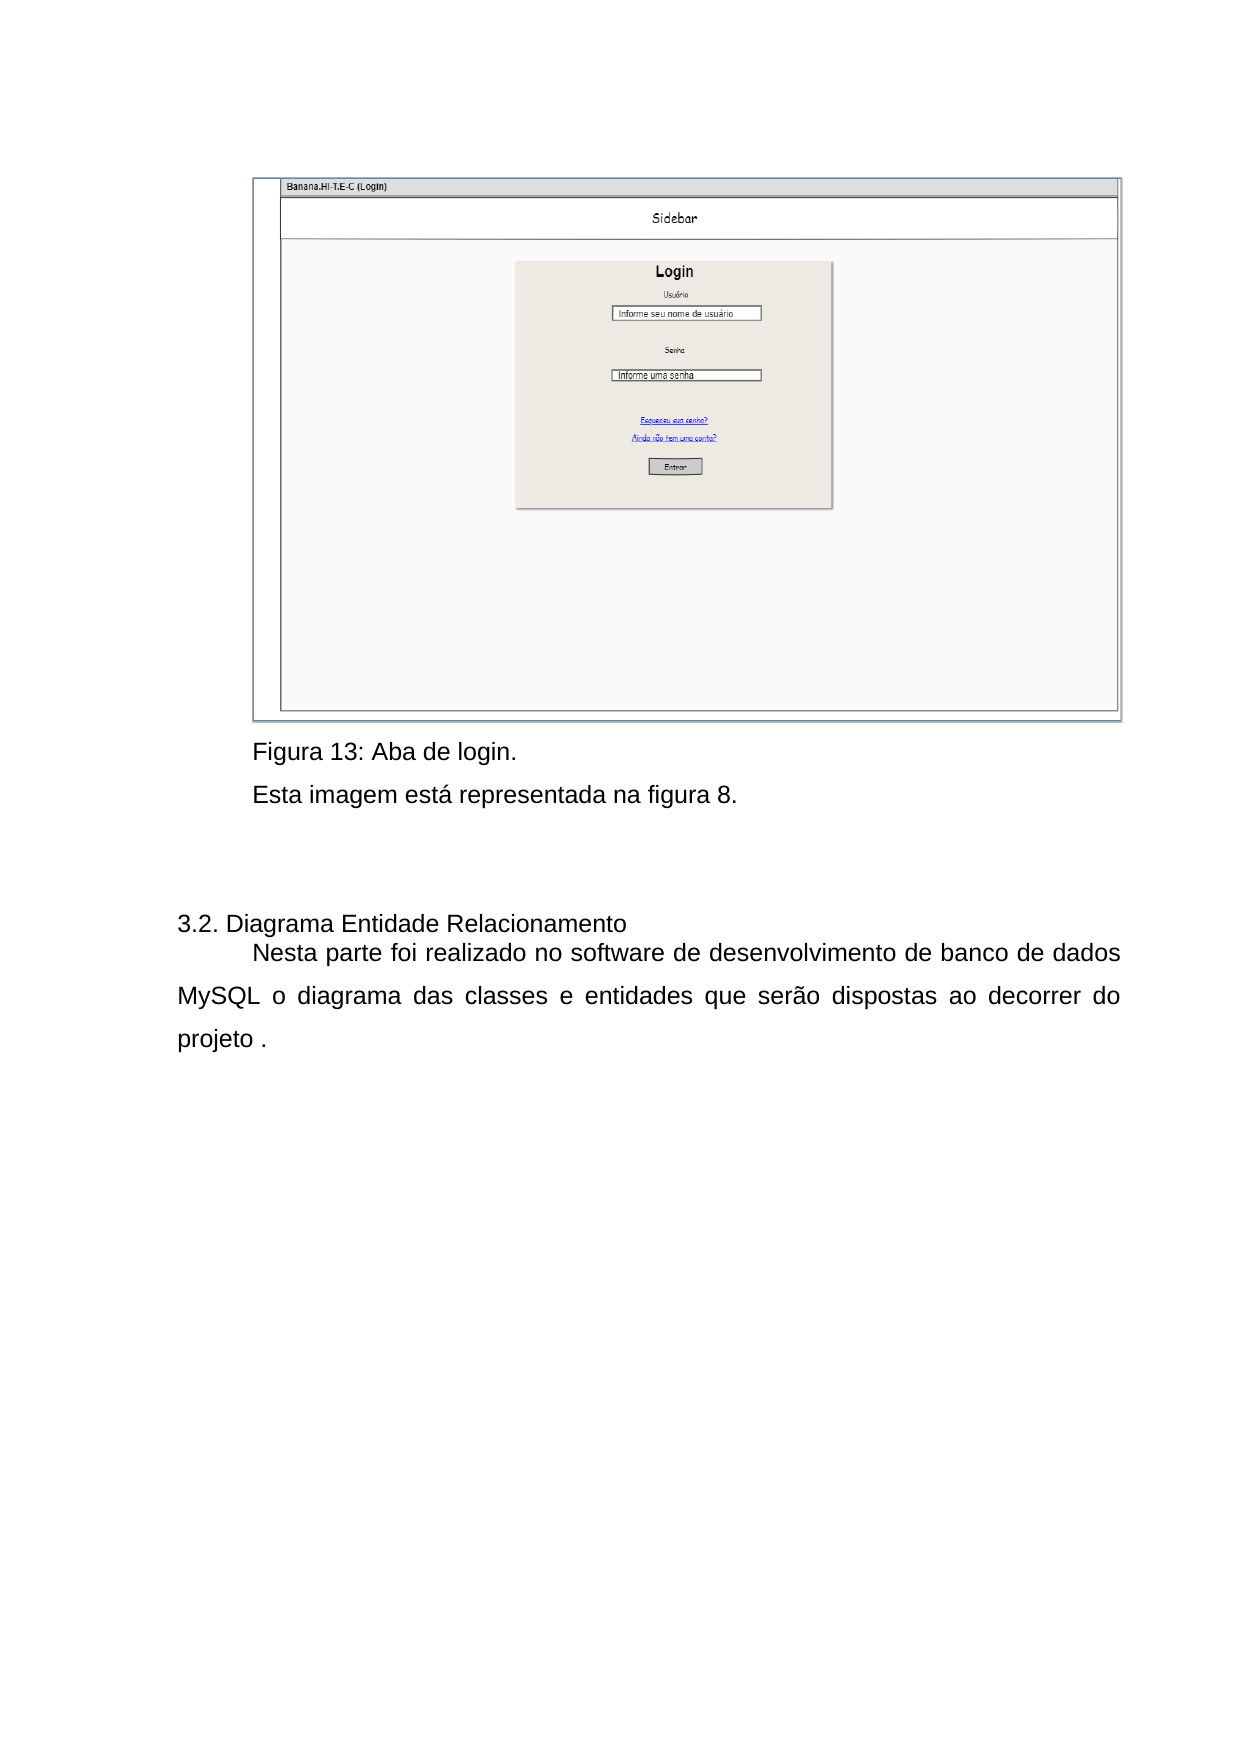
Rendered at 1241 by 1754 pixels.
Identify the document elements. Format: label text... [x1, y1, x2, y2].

text Nesta parte foi realizado no software de desenvolvimento de banco de dados MySQL o diagrama das classes e entidades que serão dispostas ao decorrer do projeto . [177, 938, 1122, 1053]
picture [252, 177, 1123, 723]
text Figura 13: Aba de login. [177, 737, 1122, 766]
text Esta imagem está representada na figura 8. [177, 780, 1122, 809]
subtitle 3.2. Diagrama Entidade Relacionamento [177, 909, 1122, 938]
